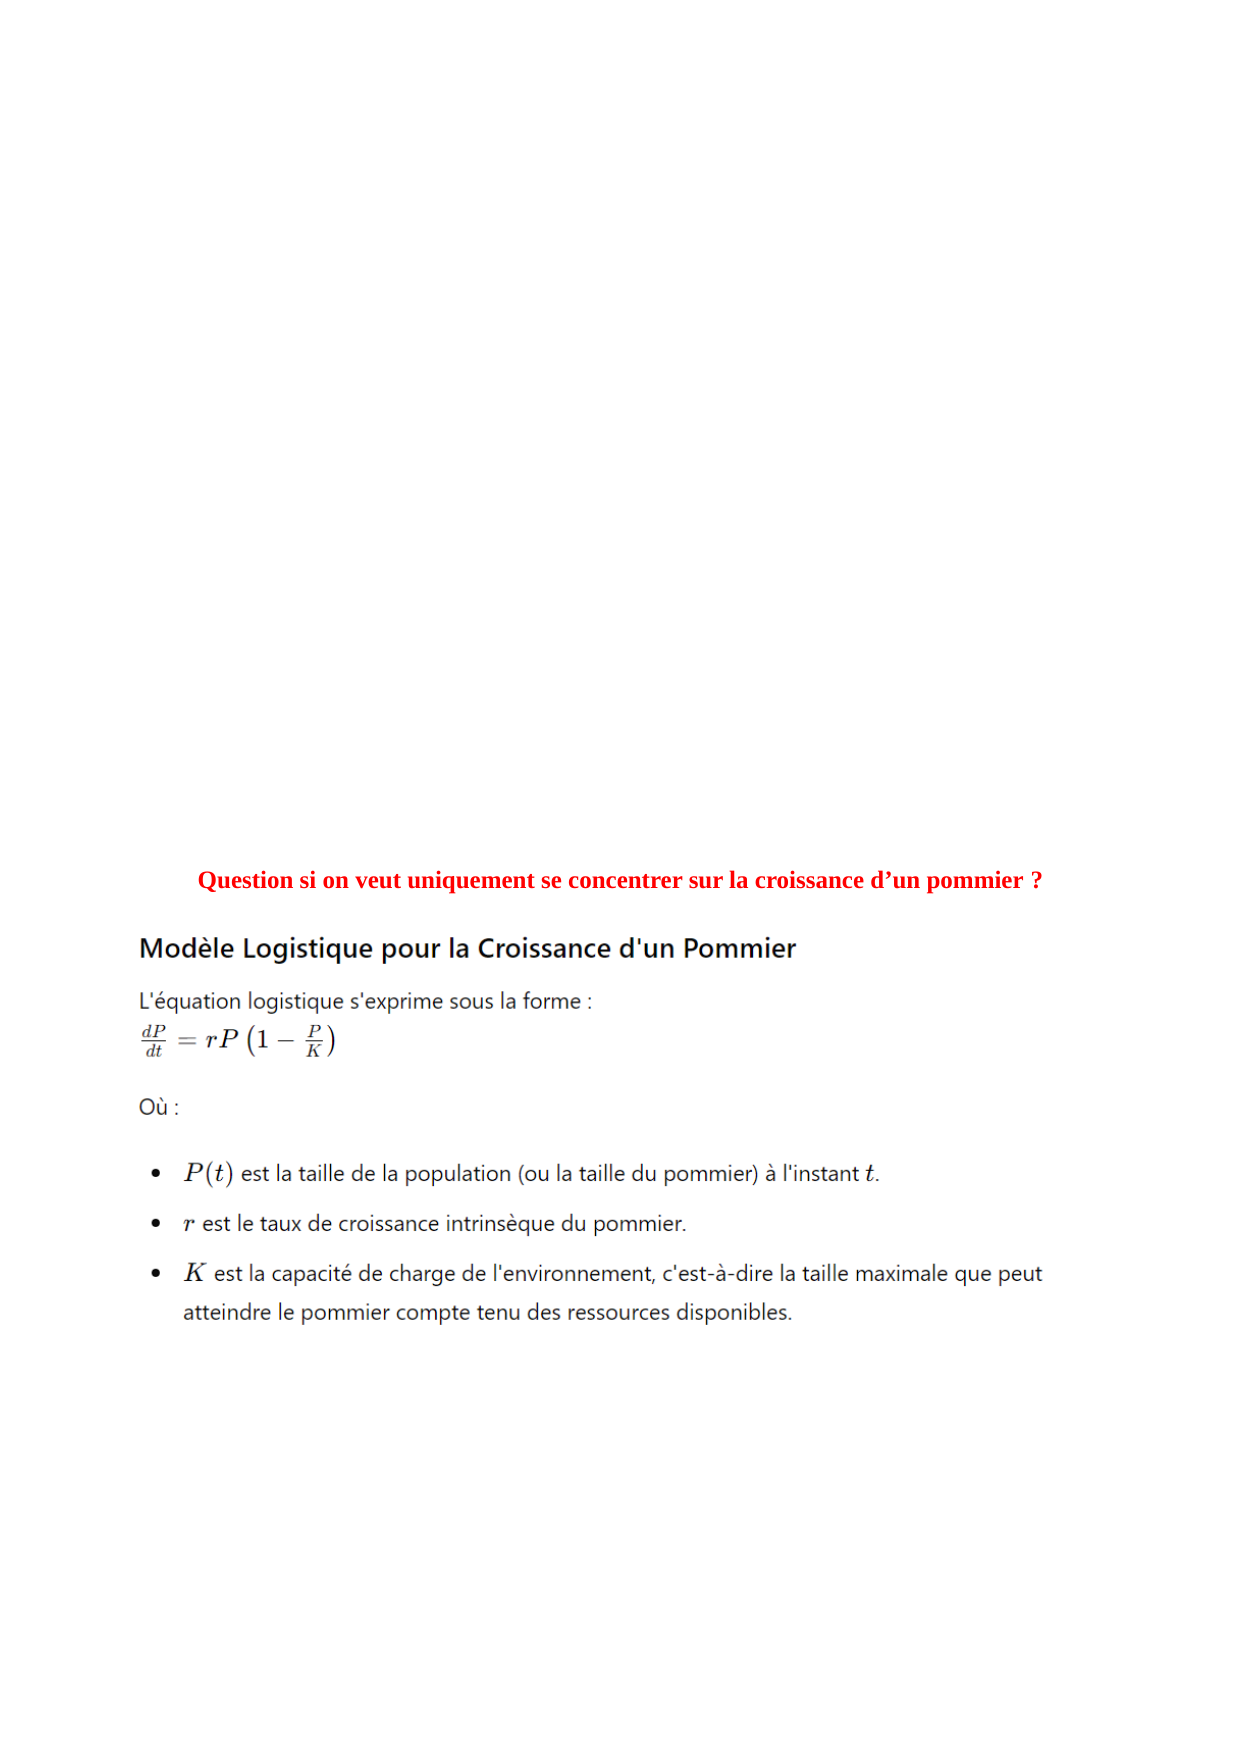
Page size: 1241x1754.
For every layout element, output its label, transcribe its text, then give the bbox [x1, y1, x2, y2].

text Question si on veut uniquement se concentrer sur la croissance d’un pommier ? [118, 866, 1122, 894]
